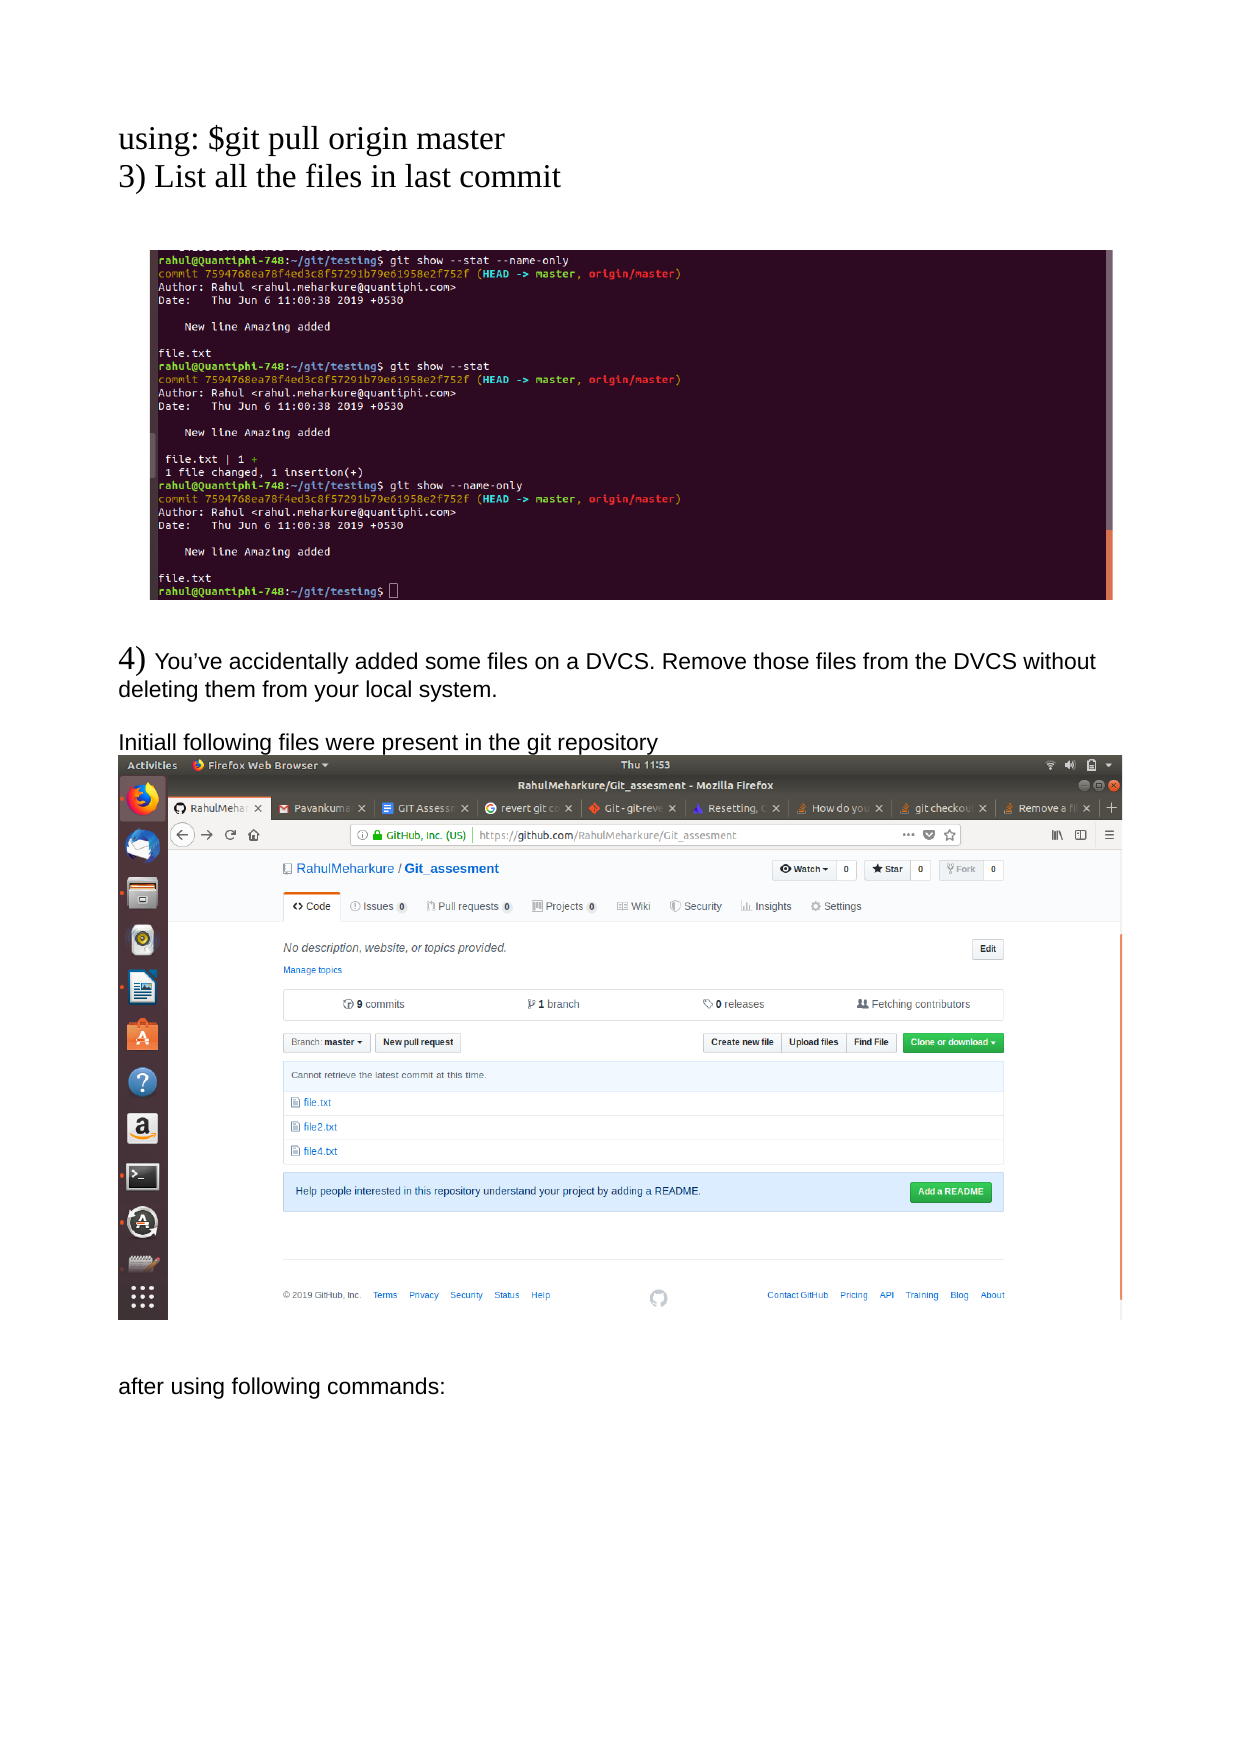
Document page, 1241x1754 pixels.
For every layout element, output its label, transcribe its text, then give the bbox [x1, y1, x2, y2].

text using: $git pull origin master [118, 118, 1122, 156]
text Initiall following files were present in the git repository [118, 729, 1122, 755]
text 3) List all the files in last commit [118, 156, 1122, 195]
picture [118, 755, 1123, 1320]
text 4) You’ve accidentally added some files on a DVCS. Remove those files from the DVCS without deleting them from your local system. [118, 638, 1122, 703]
text after using following commands: [118, 1373, 1122, 1399]
picture [149, 250, 1113, 600]
